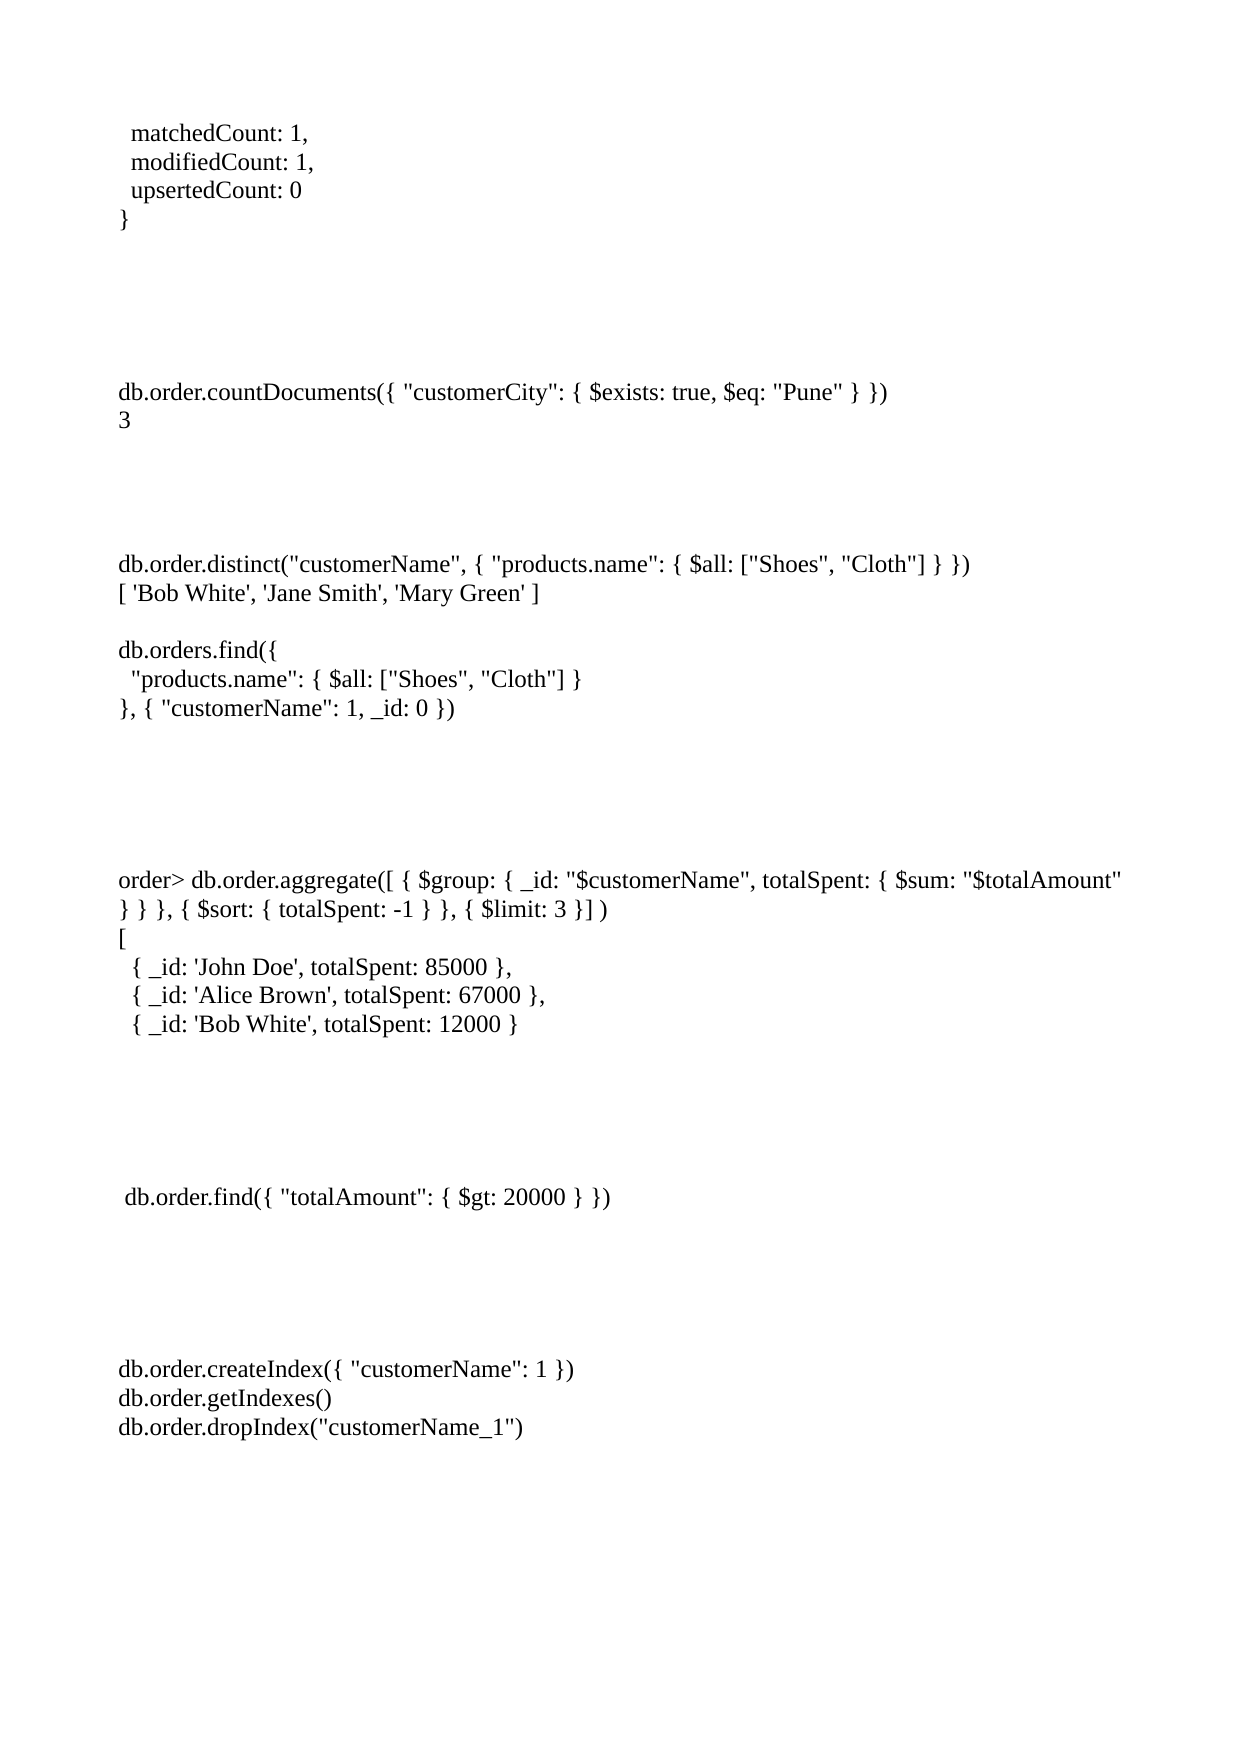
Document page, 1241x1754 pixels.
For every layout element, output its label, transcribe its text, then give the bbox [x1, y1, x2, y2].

text { _id: 'Bob White', totalSpent: 12000 } [118, 1009, 1122, 1038]
text order> db.order.aggregate([ { $group: { _id: "$customerName", totalSpent: { $sum: "$totalAmount" } } }, { $sort: { totalSpent: -1 } }, { $limit: 3 }] ) [118, 866, 1122, 923]
text } [118, 204, 1122, 233]
text }, { "customerName": 1, _id: 0 }) [118, 693, 1122, 722]
text db.order.getIndexes() [118, 1383, 1122, 1412]
text db.order.dropIndex("customerName_1") [118, 1412, 1122, 1441]
text "products.name": { $all: ["Shoes", "Cloth"] } [118, 664, 1122, 693]
text [ 'Bob White', 'Jane Smith', 'Mary Green' ] [118, 578, 1122, 607]
text matchedCount: 1, [118, 118, 1122, 147]
text db.order.find({ "totalAmount": { $gt: 20000 } }) [118, 1182, 1122, 1211]
text db.orders.find({ [118, 636, 1122, 664]
text { _id: 'John Doe', totalSpent: 85000 }, [118, 952, 1122, 981]
text [ [118, 923, 1122, 952]
text db.order.createIndex({ "customerName": 1 }) [118, 1354, 1122, 1383]
text { _id: 'Alice Brown', totalSpent: 67000 }, [118, 981, 1122, 1009]
text db.order.distinct("customerName", { "products.name": { $all: ["Shoes", "Cloth"] } }) [118, 549, 1122, 578]
text upsertedCount: 0 [118, 176, 1122, 204]
text modifiedCount: 1, [118, 147, 1122, 176]
text 3 [118, 406, 1122, 434]
text db.order.countDocuments({ "customerCity": { $exists: true, $eq: "Pune" } }) [118, 377, 1122, 406]
